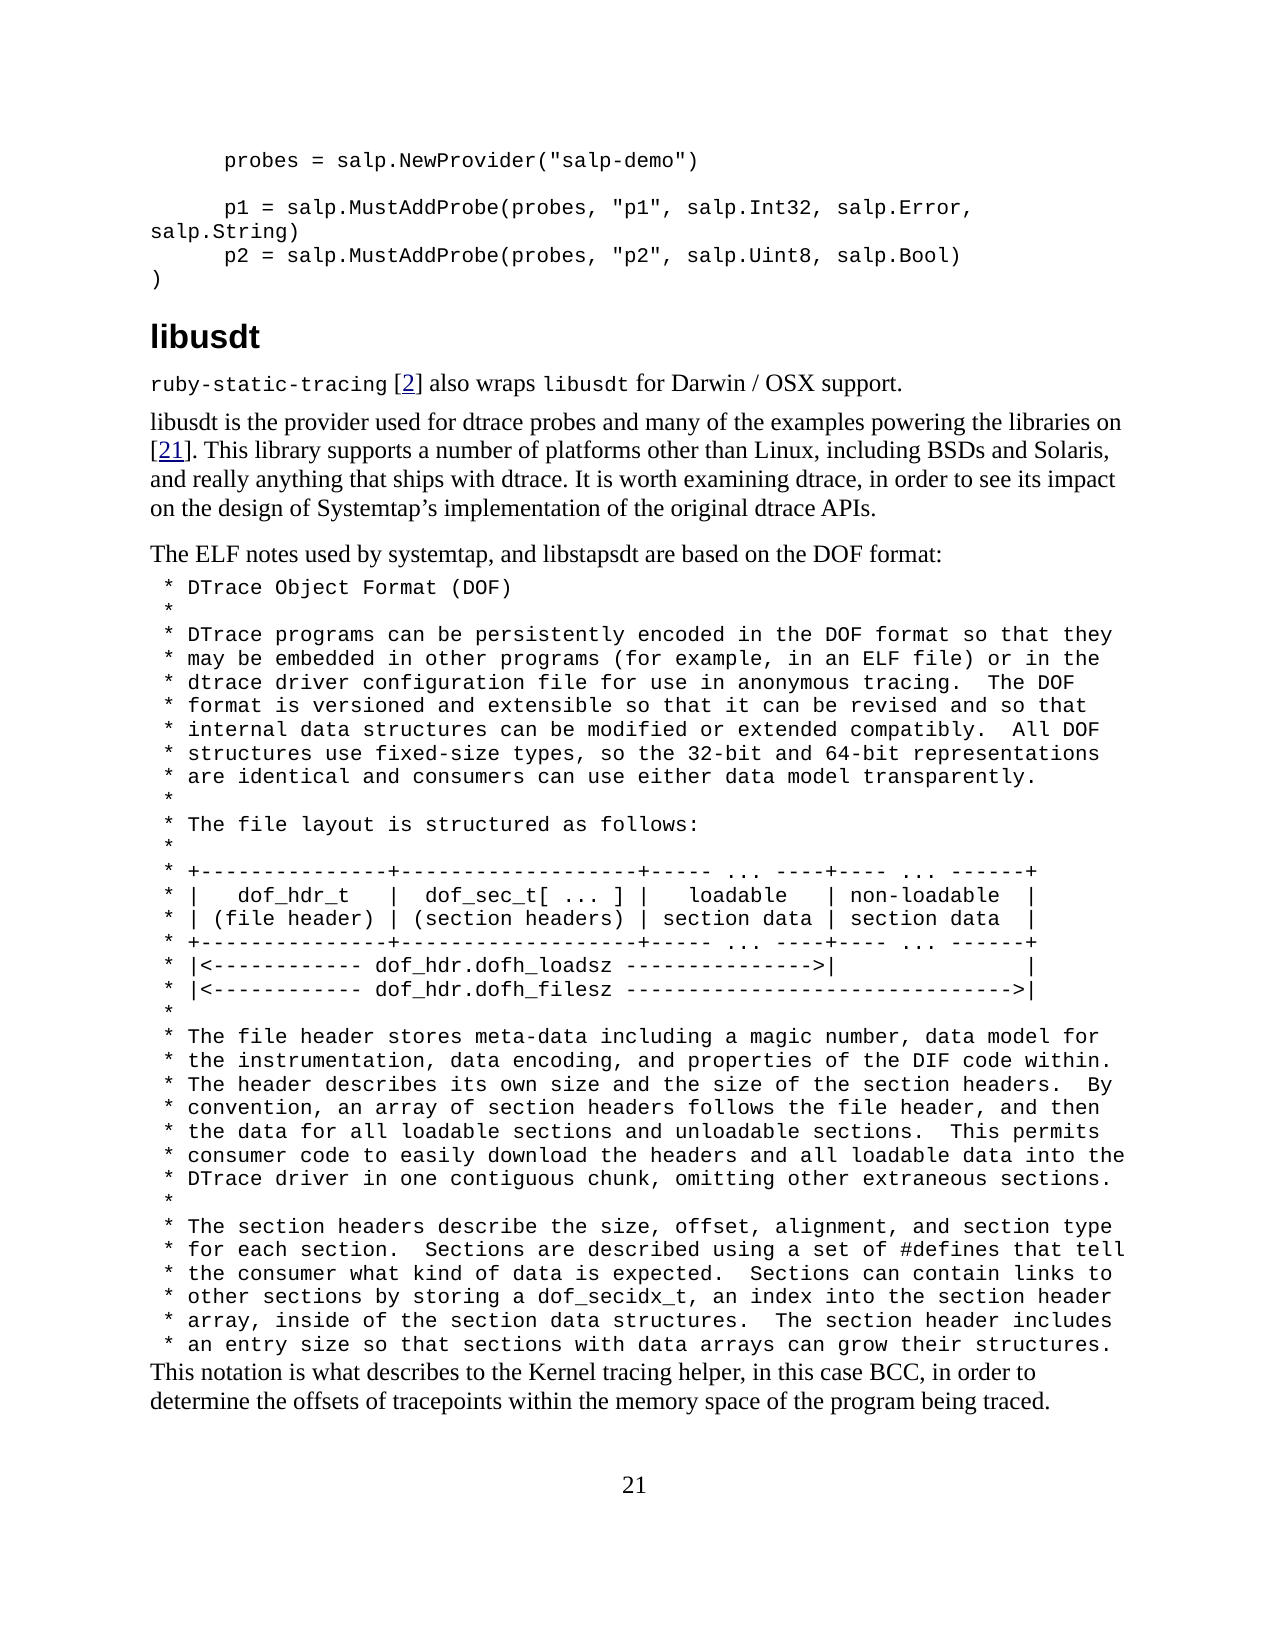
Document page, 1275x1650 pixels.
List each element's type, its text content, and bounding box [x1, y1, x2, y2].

text * internal data structures can be modified or extended compatibly. All DOF [150, 719, 1125, 743]
text * | (file header) | (section headers) | section data | section data | [150, 908, 1125, 932]
text * [150, 790, 1125, 814]
text ruby-static-tracing [2] also wraps libusdt for Darwin / OSX support. [150, 368, 1125, 398]
text * the data for all loadable sections and unloadable sections. This permits [150, 1121, 1125, 1145]
text * convention, an array of section headers follows the file header, and then [150, 1097, 1125, 1121]
text * consumer code to easily download the headers and all loadable data into the [150, 1145, 1125, 1168]
text * are identical and consumers can use either data model transparently. [150, 766, 1125, 790]
text ) [150, 268, 1125, 292]
text p1 = salp.MustAddProbe(probes, "p1", salp.Int32, salp.Error, salp.String) [150, 197, 1125, 244]
text * The file header stores meta-data including a magic number, data model for [150, 1026, 1125, 1050]
text * format is versioned and extensible so that it can be revised and so that [150, 695, 1125, 719]
text * [150, 837, 1125, 861]
text * |<------------ dof_hdr.dofh_loadsz --------------->| | [150, 956, 1125, 979]
text * structures use fixed-size types, so the 32-bit and 64-bit representations [150, 743, 1125, 766]
text * for each section. Sections are described using a set of #defines that tell [150, 1239, 1125, 1263]
text * +---------------+-------------------+----- ... ----+---- ... ------+ [150, 861, 1125, 884]
text * [150, 1192, 1125, 1216]
subtitle libusdt [150, 317, 1125, 356]
text * dtrace driver configuration file for use in anonymous tracing. The DOF [150, 672, 1125, 695]
text libusdt is the provider used for dtrace probes and many of the examples powering the libraries on [21]. This library supports a number of platforms other than Linux, including BSDs and Solaris, and really anything that ships with dtrace. It is worth examining dtrace, in order to see its impact on the design of Systemtap’s implementation of the original dtrace APIs. [150, 407, 1125, 522]
text * [150, 1003, 1125, 1026]
text The ELF notes used by systemtap, and libstapsdt are based on the DOF format: [150, 539, 1125, 568]
text * [150, 601, 1125, 624]
text * The file layout is structured as follows: [150, 814, 1125, 837]
text * DTrace programs can be persistently encoded in the DOF format so that they [150, 624, 1125, 648]
text * an entry size so that sections with data arrays can grow their structures. [150, 1334, 1125, 1357]
text * may be embedded in other programs (for example, in an ELF file) or in the [150, 648, 1125, 672]
text p2 = salp.MustAddProbe(probes, "p2", salp.Uint8, salp.Bool) [150, 244, 1125, 268]
text * +---------------+-------------------+----- ... ----+---- ... ------+ [150, 932, 1125, 956]
text * DTrace driver in one contiguous chunk, omitting other extraneous sections. [150, 1168, 1125, 1192]
text This notation is what describes to the Kernel tracing helper, in this case BCC, in order to determine the offsets of tracepoints within the memory space of the program being traced. [150, 1357, 1125, 1415]
text * other sections by storing a dof_secidx_t, an index into the section header [150, 1287, 1125, 1310]
text * The section headers describe the size, offset, alignment, and section type [150, 1216, 1125, 1239]
text * the consumer what kind of data is expected. Sections can contain links to [150, 1263, 1125, 1287]
text * The header describes its own size and the size of the section headers. By [150, 1074, 1125, 1097]
text * DTrace Object Format (DOF) [150, 577, 1125, 601]
text * the instrumentation, data encoding, and properties of the DIF code within. [150, 1050, 1125, 1074]
text probes = salp.NewProvider("salp-demo") [150, 150, 1125, 174]
text * | dof_hdr_t | dof_sec_t[ ... ] | loadable | non-loadable | [150, 884, 1125, 908]
text * array, inside of the section data structures. The section header includes [150, 1310, 1125, 1334]
text * |<------------ dof_hdr.dofh_filesz ------------------------------->| [150, 979, 1125, 1003]
